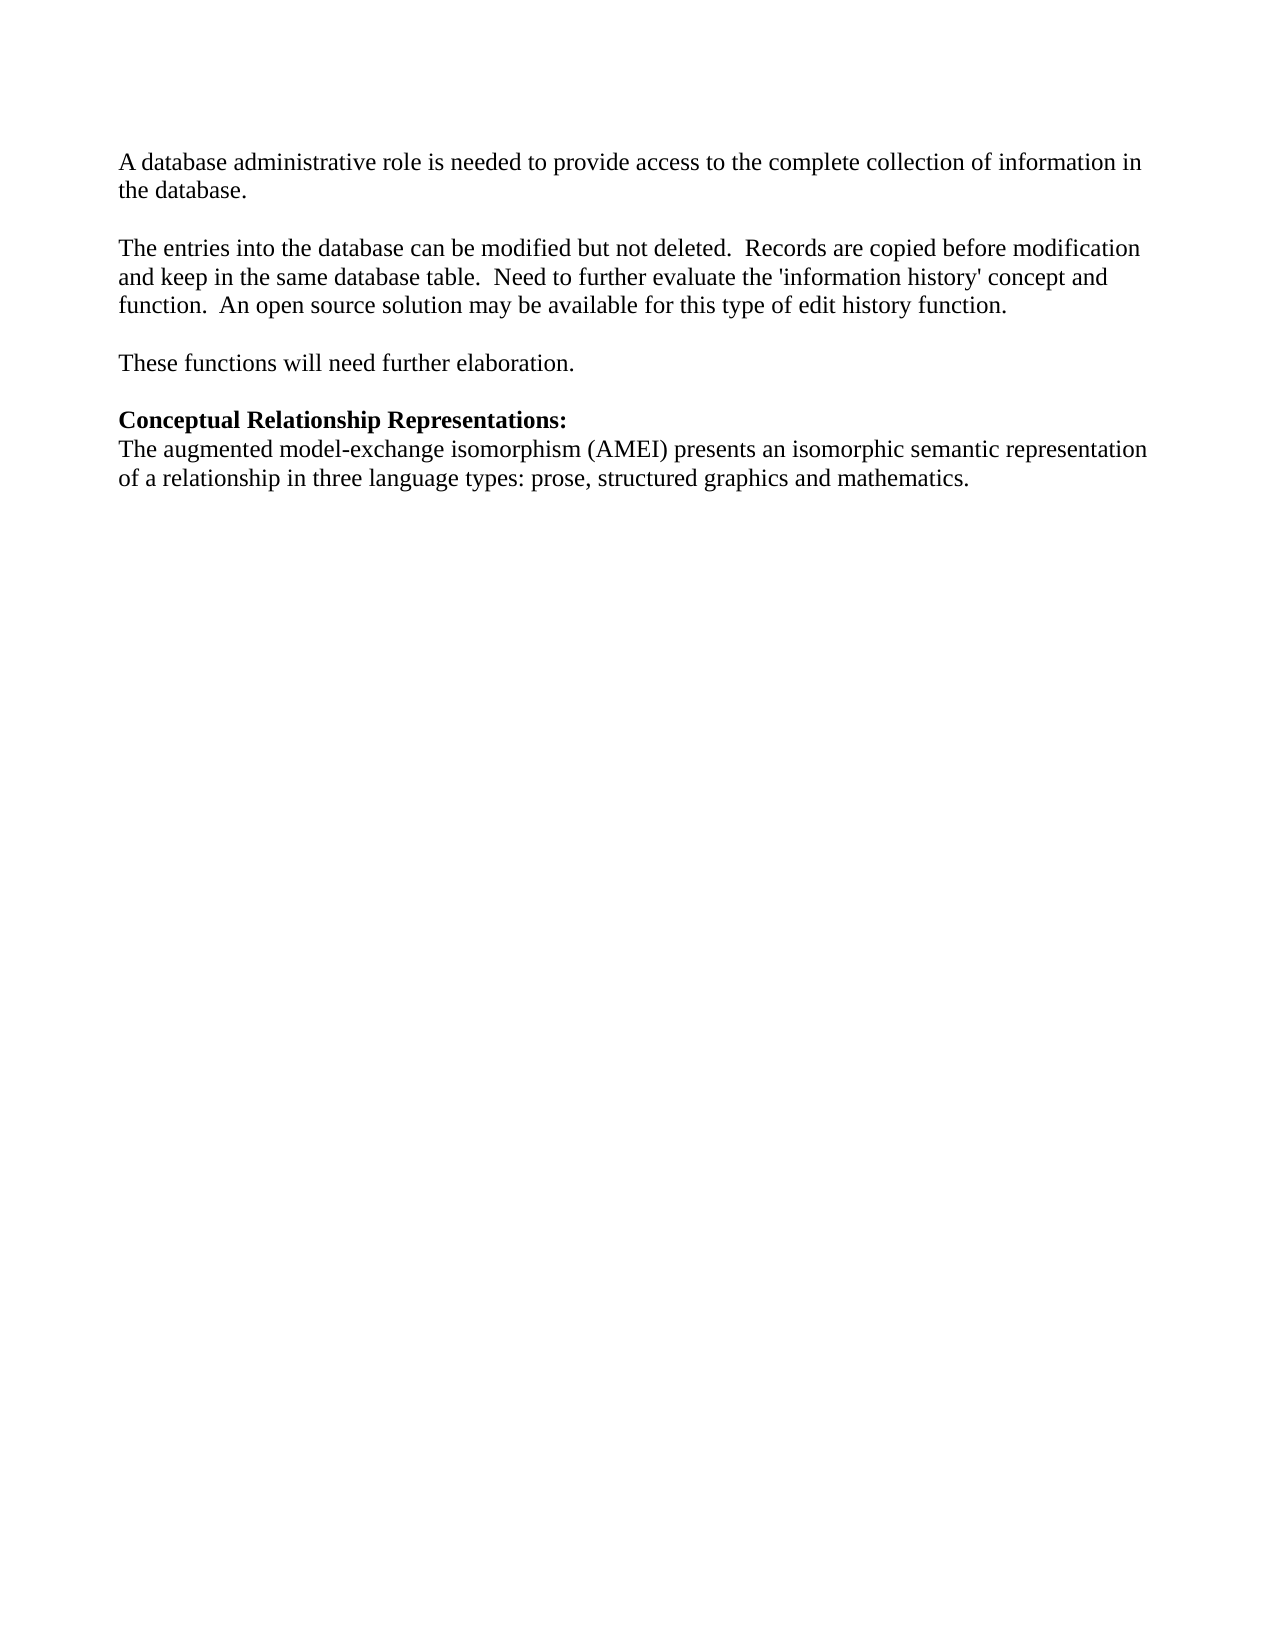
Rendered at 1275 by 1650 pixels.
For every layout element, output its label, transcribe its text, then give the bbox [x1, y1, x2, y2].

text The augmented model-exchange isomorphism (AMEI) presents an isomorphic semantic representation of a relationship in three language types: prose, structured graphics and mathematics. [118, 434, 1157, 492]
text Conceptual Relationship Representations: [118, 406, 1157, 434]
text The entries into the database can be modified but not deleted. Records are copied before modification and keep in the same database table. Need to further evaluate the 'information history' concept and function. An open source solution may be available for this type of edit history function. [118, 233, 1157, 319]
text A database administrative role is needed to provide access to the complete collection of information in the database. [118, 147, 1157, 204]
text These functions will need further elaboration. [118, 348, 1157, 377]
